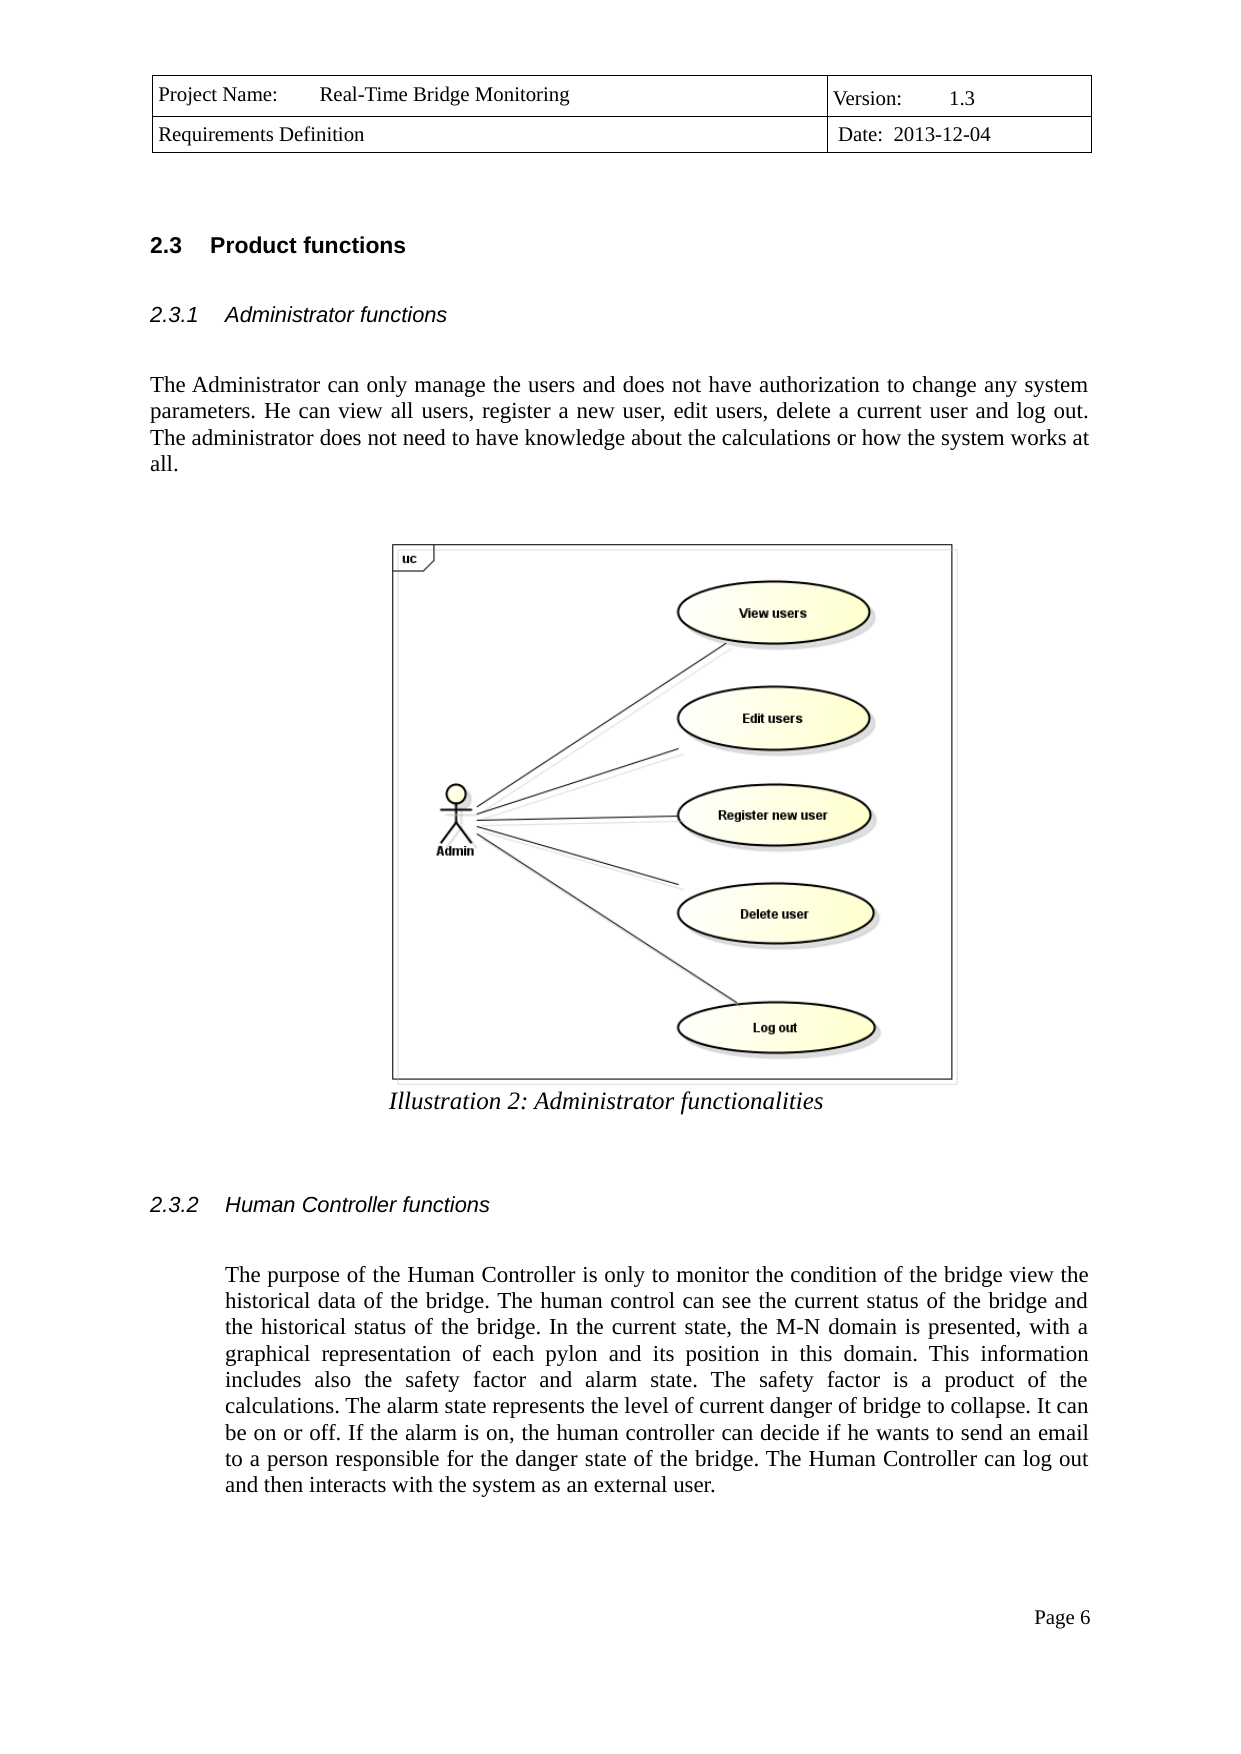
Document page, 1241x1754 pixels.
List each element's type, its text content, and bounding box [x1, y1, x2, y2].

subtitle Administrator functions [150, 302, 1090, 327]
text The purpose of the Human Controller is only to monitor the condition of the bridge view the historical data of the bridge. The human control can see the current status of the bridge and the historical status of the bridge. In the current state, the M-N domain is presented, with a graphical representation of each pylon and its position in this domain. This information includes also the safety factor and alarm state. The safety factor is a product of the calculations. The alarm state represents the level of current danger of bridge to collapse. It can be on or off. If the alarm is on, the human controller can decide if he wants to send an email to a person responsible for the danger state of the bridge. The Human Controller can log out and then interacts with the system as an external user. [225, 1261, 1090, 1498]
subtitle Human Controller functions [150, 1192, 1090, 1217]
subtitle Product functions [150, 232, 1090, 258]
picture [388, 540, 963, 1087]
text Illustration 2: Administrator functionalities [389, 1087, 851, 1115]
text The Administrator can only manage the users and does not have authorization to change any system parameters. He can view all users, register a new user, edit users, delete a current user and log out. The administrator does not need to have knowledge about the calculations or how the system works at all. [150, 371, 1090, 477]
